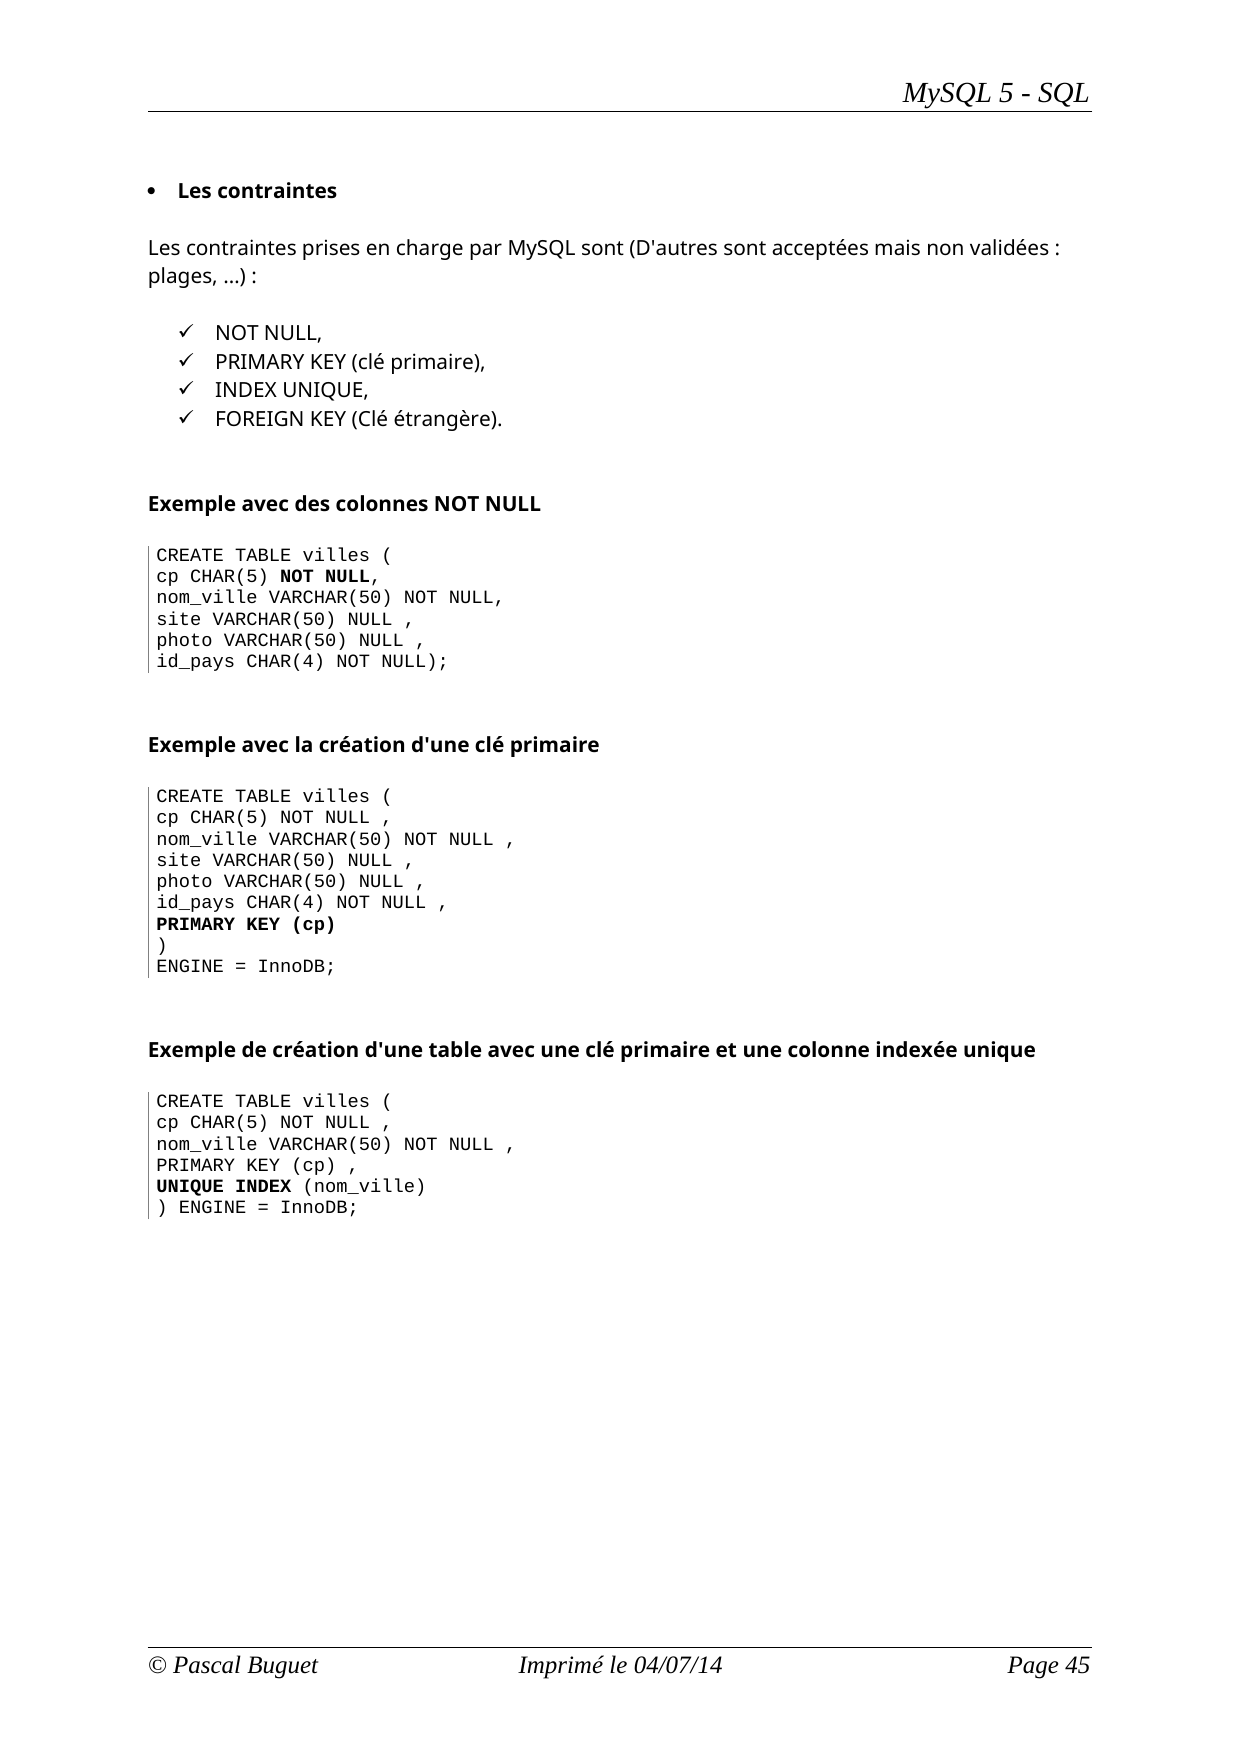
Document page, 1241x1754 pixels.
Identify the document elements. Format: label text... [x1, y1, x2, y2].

text id_pays CHAR(4) NOT NULL); [149, 652, 1092, 673]
text id_pays CHAR(4) NOT NULL , [149, 893, 1092, 914]
list NOT NULL, [177, 318, 1092, 347]
text PRIMARY KEY (cp) [149, 914, 1092, 936]
text UNIQUE INDEX (nom_ville) [149, 1177, 1092, 1198]
text CREATE TABLE villes ( [149, 1092, 1092, 1113]
text nom_ville VARCHAR(50) NOT NULL , [149, 1134, 1092, 1156]
text Exemple avec des colonnes NOT NULL [148, 489, 1092, 517]
text cp CHAR(5) NOT NULL, [149, 567, 1092, 588]
text photo VARCHAR(50) NULL , [149, 631, 1092, 652]
text ) ENGINE = InnoDB; [149, 1198, 1092, 1219]
text ) [149, 936, 1092, 957]
text site VARCHAR(50) NULL , [149, 609, 1092, 631]
text Les contraintes prises en charge par MySQL sont (D'autres sont acceptées mais non validées : plages, …) : [148, 233, 1092, 290]
text Exemple avec la création d'une clé primaire [148, 730, 1092, 759]
text nom_ville VARCHAR(50) NOT NULL, [149, 588, 1092, 609]
text site VARCHAR(50) NULL , [149, 851, 1092, 872]
list FOREIGN KEY (Clé étrangère). [177, 404, 1092, 432]
text photo VARCHAR(50) NULL , [149, 872, 1092, 893]
text ENGINE = InnoDB; [149, 957, 1092, 978]
text PRIMARY KEY (cp) , [149, 1156, 1092, 1177]
text cp CHAR(5) NOT NULL , [149, 808, 1092, 829]
text Exemple de création d'une table avec une clé primaire et une colonne indexée unique [148, 1035, 1092, 1064]
text nom_ville VARCHAR(50) NOT NULL , [149, 829, 1092, 851]
list INDEX UNIQUE, [177, 375, 1092, 404]
list Les contraintes [148, 176, 1063, 204]
text CREATE TABLE villes ( [149, 546, 1092, 567]
list PRIMARY KEY (clé primaire), [177, 347, 1092, 375]
text cp CHAR(5) NOT NULL , [149, 1113, 1092, 1134]
text CREATE TABLE villes ( [149, 787, 1092, 808]
